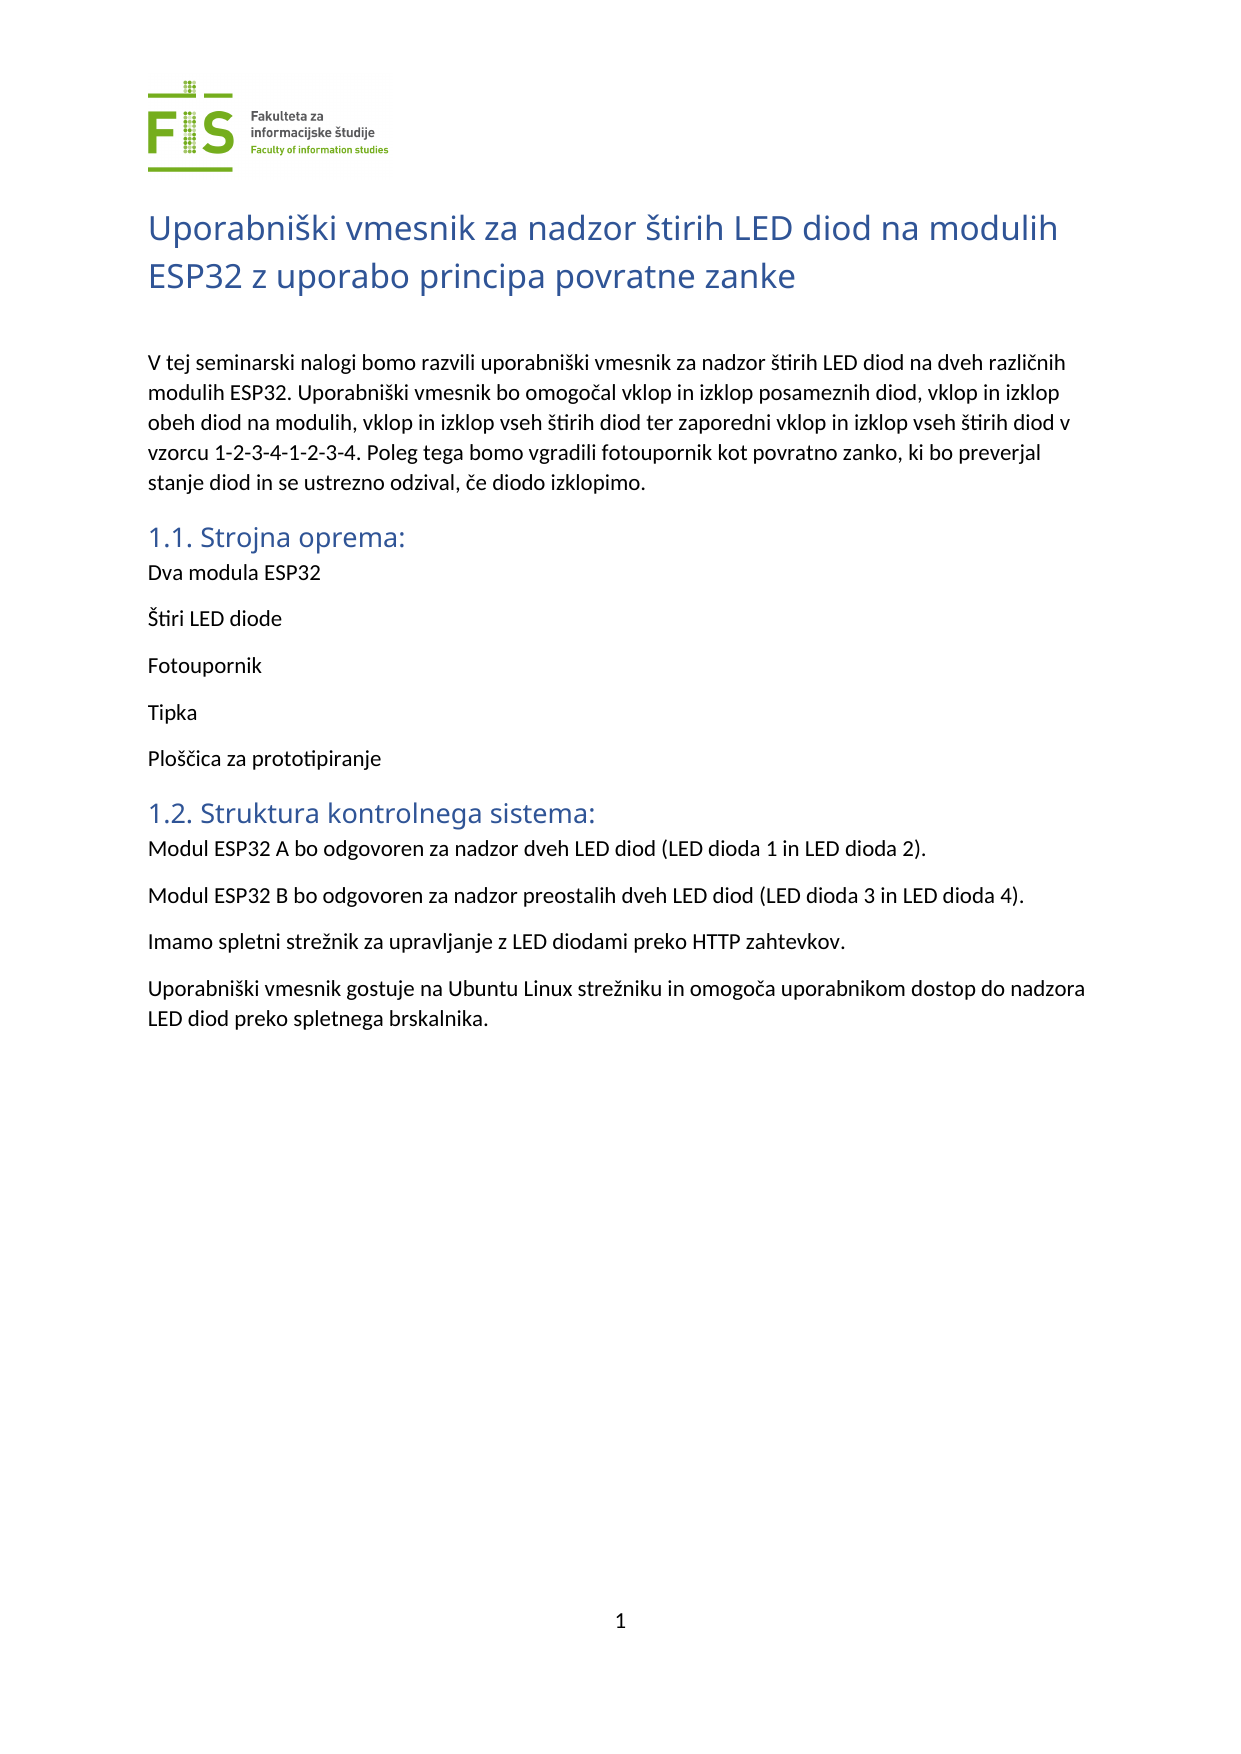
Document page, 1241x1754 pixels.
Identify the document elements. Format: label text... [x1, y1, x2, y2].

text Fotoupornik [148, 651, 1093, 679]
subtitle 1.1. Strojna oprema: [148, 519, 1093, 556]
text Modul ESP32 B bo odgovoren za nadzor preostalih dveh LED diod (LED dioda 3 in LED dioda 4). [148, 881, 1093, 909]
text Tipka [148, 698, 1093, 726]
text V tej seminarski nalogi bomo razvili uporabniški vmesnik za nadzor štirih LED diod na dveh različnih modulih ESP32. Uporabniški vmesnik bo omogočal vklop in izklop posameznih diod, vklop in izklop obeh diod na modulih, vklop in izklop vseh štirih diod ter zaporedni vklop in izklop vseh štirih diod v vzorcu 1-2-3-4-1-2-3-4. Poleg tega bomo vgradili fotoupornik kot povratno zanko, ki bo preverjal stanje diod in se ustrezno odzival, če diodo izklopimo. [148, 348, 1093, 496]
text Imamo spletni strežnik za upravljanje z LED diodami preko HTTP zahtevkov. [148, 927, 1093, 956]
text Uporabniški vmesnik gostuje na Ubuntu Linux strežniku in omogoča uporabnikom dostop do nadzora LED diod preko spletnega brskalnika. [148, 974, 1093, 1032]
text Ploščica za prototipiranje [148, 744, 1093, 772]
subtitle Uporabniški vmesnik za nadzor štirih LED diod na modulih ESP32 z uporabo principa povratne zanke [148, 205, 1093, 299]
text Dva modula ESP32 [148, 558, 1093, 586]
text Štiri LED diode [148, 604, 1093, 633]
subtitle 1.2. Struktura kontrolnega sistema: [148, 795, 1093, 832]
text Modul ESP32 A bo odgovoren za nadzor dveh LED diod (LED dioda 1 in LED dioda 2). [148, 834, 1093, 862]
